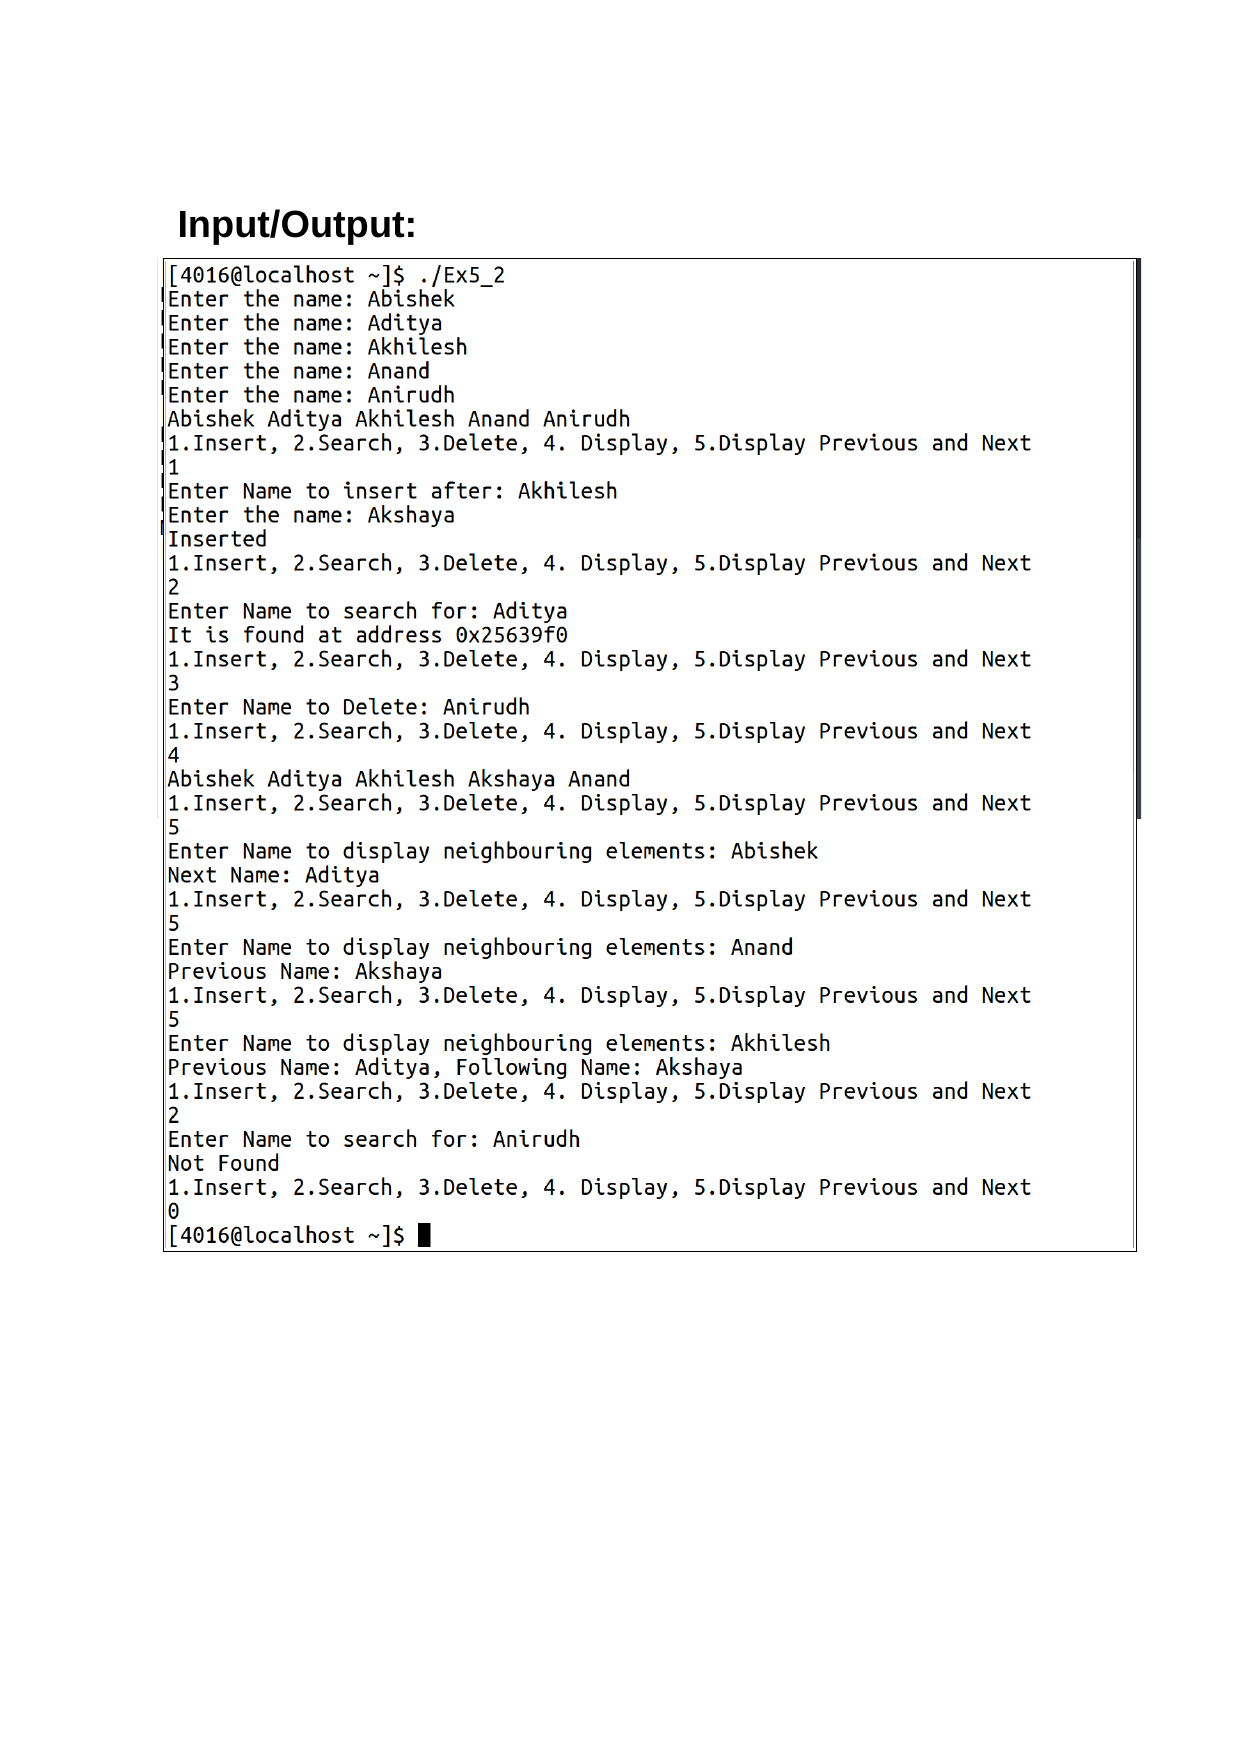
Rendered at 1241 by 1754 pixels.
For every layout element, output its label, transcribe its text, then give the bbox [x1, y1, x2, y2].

subtitle Input/Output: [177, 202, 1122, 246]
picture [1137, 258, 1142, 819]
picture [165, 261, 1134, 1248]
picture [157, 258, 163, 819]
